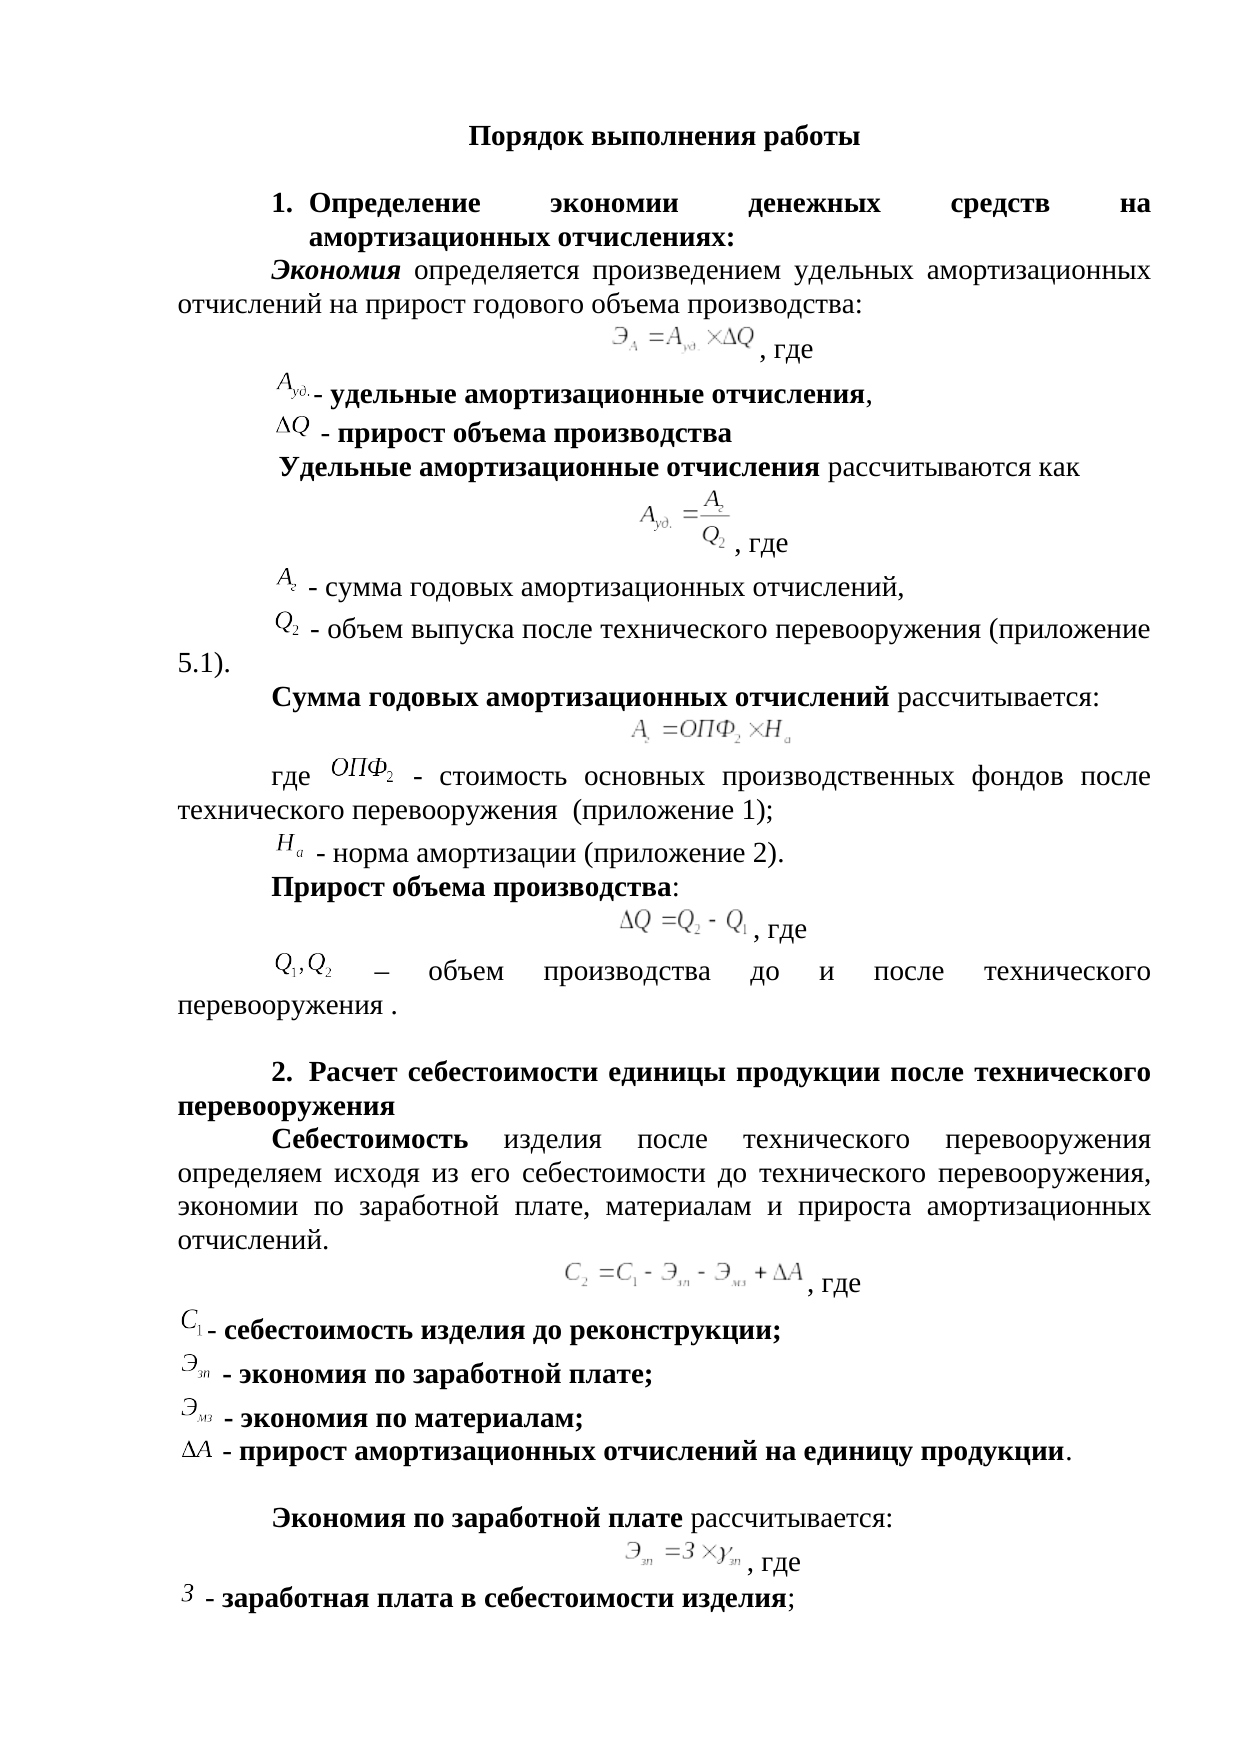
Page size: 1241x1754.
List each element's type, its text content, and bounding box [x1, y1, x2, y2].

text , где [177, 903, 1152, 945]
text - заработная плата в себестоимости изделия; [177, 1578, 1152, 1614]
text - прирост амортизационных отчислений на единицу продукции. [177, 1433, 1152, 1467]
list Расчет себестоимости единицы продукции после технического перевооружения [177, 1054, 1152, 1121]
text , где [177, 1255, 1152, 1299]
text - экономия по материалам; [177, 1390, 1152, 1433]
text – объем производства до и после технического перевооружения . [177, 945, 1152, 1021]
list Определение экономии денежных средств на амортизационных отчислениях: [271, 185, 1152, 252]
text где - стоимость основных производственных фондов после технического перевооружения (приложение 1); [177, 750, 1152, 825]
text , где [177, 483, 1152, 559]
text , где [177, 1534, 1152, 1578]
text - объем выпуска после технического перевооружения (приложение 5.1). [177, 603, 1152, 679]
subtitle Порядок выполнения работы [177, 118, 1152, 152]
subtitle Сумма годовых амортизационных отчислений рассчитывается: [177, 679, 1152, 712]
text Себестоимость изделия после технического перевооружения определяем исходя из его себестоимости до технического перевооружения, экономии по заработной плате, материалам и прироста амортизационных отчислений. [177, 1121, 1152, 1255]
subtitle Удельные амортизационные отчисления рассчитываются как [177, 449, 1152, 483]
text - экономия по заработной плате; [177, 1346, 1152, 1390]
text - себестоимость изделия до реконструкции; [177, 1299, 1152, 1346]
text - норма амортизации (приложение 2). [177, 825, 1152, 869]
text Экономия определяется произведением удельных амортизационных отчислений на прирост годового объема производства: [177, 252, 1152, 319]
subtitle - сумма годовых амортизационных отчислений, [177, 559, 1152, 603]
text , где [177, 319, 1152, 365]
subtitle Прирост объема производства: [177, 869, 1152, 903]
subtitle Экономия по заработной плате рассчитывается: [177, 1501, 1152, 1534]
text - удельные амортизационные отчисления, [177, 365, 1152, 410]
text - прирост объема производства [177, 410, 1152, 449]
